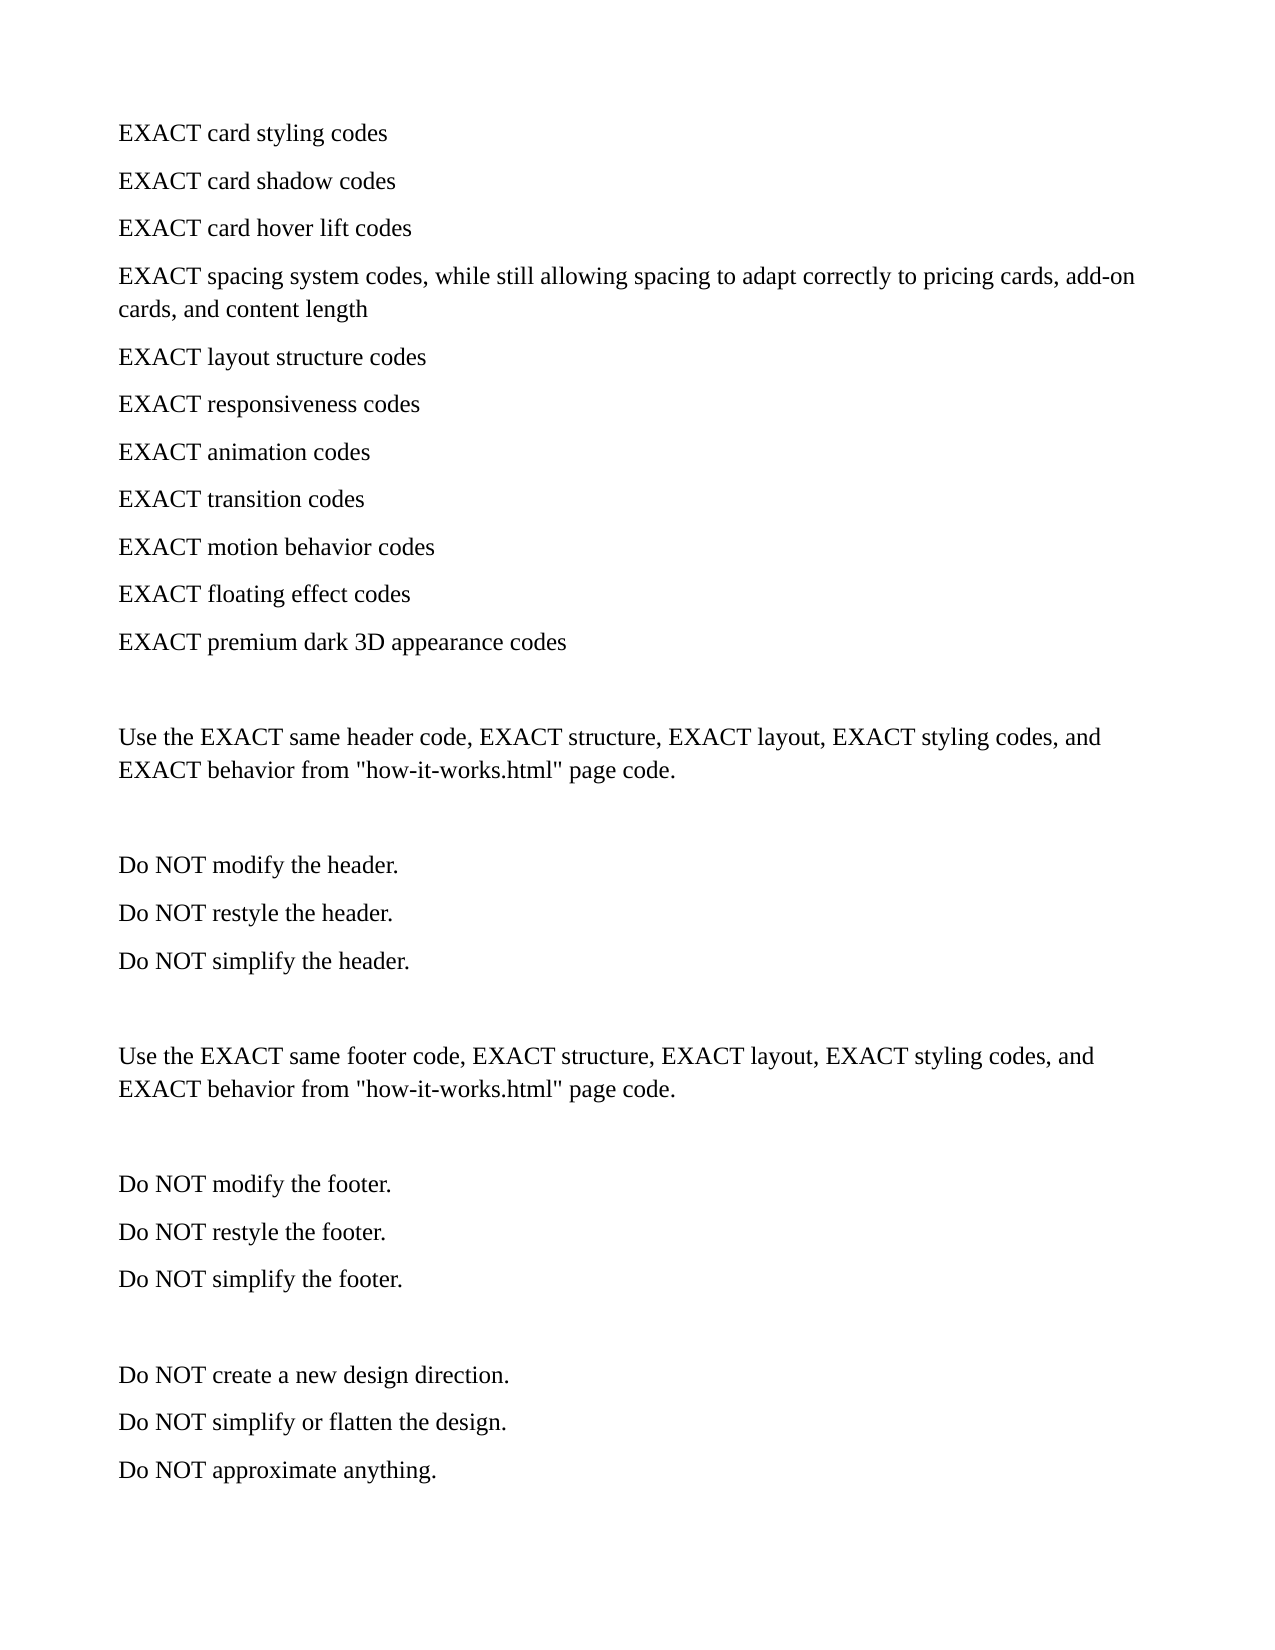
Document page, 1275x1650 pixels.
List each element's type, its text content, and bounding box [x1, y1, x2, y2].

text Do NOT modify the header. [118, 851, 1157, 879]
text Do NOT restyle the header. [118, 898, 1157, 927]
text EXACT transition codes [118, 484, 1157, 513]
text EXACT layout structure codes [118, 342, 1157, 370]
text Do NOT simplify the header. [118, 946, 1157, 974]
text Use the EXACT same header code, EXACT structure, EXACT layout, EXACT styling codes, and EXACT behavior from "how-it-works.html" page code. [118, 722, 1157, 784]
text EXACT motion behavior codes [118, 532, 1157, 561]
text Do NOT modify the footer. [118, 1169, 1157, 1198]
text EXACT premium dark 3D appearance codes [118, 627, 1157, 656]
text EXACT card hover lift codes [118, 213, 1157, 242]
text Do NOT restyle the footer. [118, 1217, 1157, 1246]
text EXACT card styling codes [118, 118, 1157, 147]
text EXACT floating effect codes [118, 579, 1157, 608]
text EXACT card shadow codes [118, 166, 1157, 194]
text Use the EXACT same footer code, EXACT structure, EXACT layout, EXACT styling codes, and EXACT behavior from "how-it-works.html" page code. [118, 1041, 1157, 1103]
text EXACT responsiveness codes [118, 389, 1157, 418]
text Do NOT simplify the footer. [118, 1264, 1157, 1293]
text Do NOT create a new design direction. [118, 1360, 1157, 1388]
text Do NOT approximate anything. [118, 1455, 1157, 1484]
text EXACT animation codes [118, 437, 1157, 466]
text Do NOT simplify or flatten the design. [118, 1407, 1157, 1436]
text EXACT spacing system codes, while still allowing spacing to adapt correctly to pricing cards, add-on cards, and content length [118, 261, 1157, 323]
